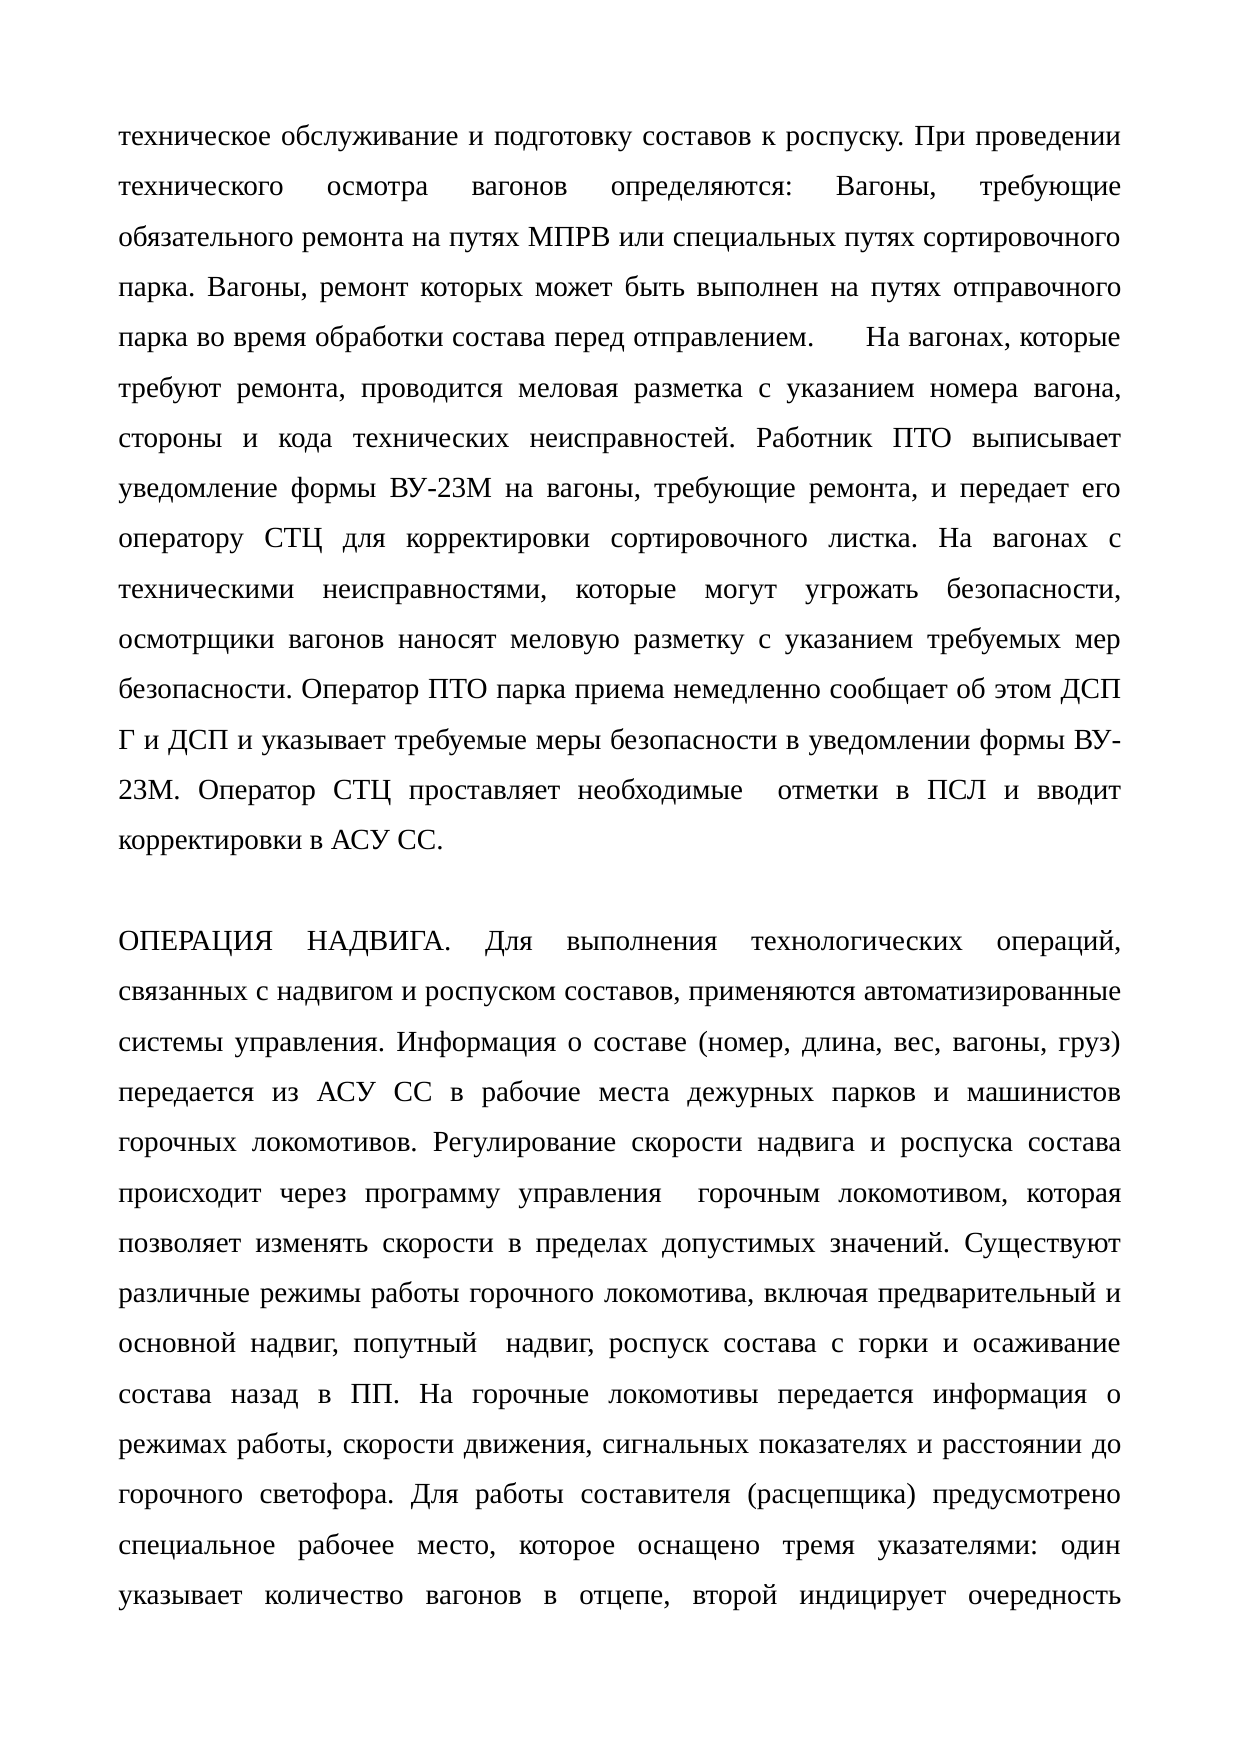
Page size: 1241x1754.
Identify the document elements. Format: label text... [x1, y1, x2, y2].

text ОПЕРАЦИЯ НАДВИГА. Для выполнения технологических операций, связанных с надвигом и роспуском составов, применяются автоматизированные системы управления. Информация о составе (номер, длина, вес, вагоны, груз) передается из АСУ СС в рабочие места дежурных парков и машинистов горочных локомотивов. Регулирование скорости надвига и роспуска состава происходит через программу управления горочным локомотивом, которая позволяет изменять скорости в пределах допустимых значений. Существуют различные режимы работы горочного локомотива, включая предварительный и основной надвиг, попутный надвиг, роспуск состава с горки и осаживание состава назад в ПП. На горочные локомотивы передается информация о режимах работы, скорости движения, сигнальных показателях и расстоянии до горочного светофора. Для работы составителя (расцепщика) предусмотрено специальное рабочее место, которое оснащено тремя указателями: один указывает количество вагонов в отцепе, второй индицирует очередность [118, 923, 1122, 1611]
text техническое обслуживание и подготовку составов к роспуску. При проведении технического осмотра вагонов определяются: Вагоны, требующие обязательного ремонта на путях МПРВ или специальных путях сортировочного парка. Вагоны, ремонт которых может быть выполнен на путях отправочного парка во время обработки состава перед отправлением. На вагонах, которые требуют ремонта, проводится меловая разметка с указанием номера вагона, стороны и кода технических неисправностей. Работник ПТО выписывает уведомление формы ВУ-23М на вагоны, требующие ремонта, и передает его оператору СТЦ для корректировки сортировочного листка. На вагонах с техническими неисправностями, которые могут угрожать безопасности, осмотрщики вагонов наносят меловую разметку с указанием требуемых мер безопасности. Оператор ПТО парка приема немедленно сообщает об этом ДСП Г и ДСП и указывает требуемые меры безопасности в уведомлении формы ВУ-23М. Оператор СТЦ проставляет необходимые отметки в ПСЛ и вводит корректировки в АСУ СС. [118, 118, 1122, 856]
